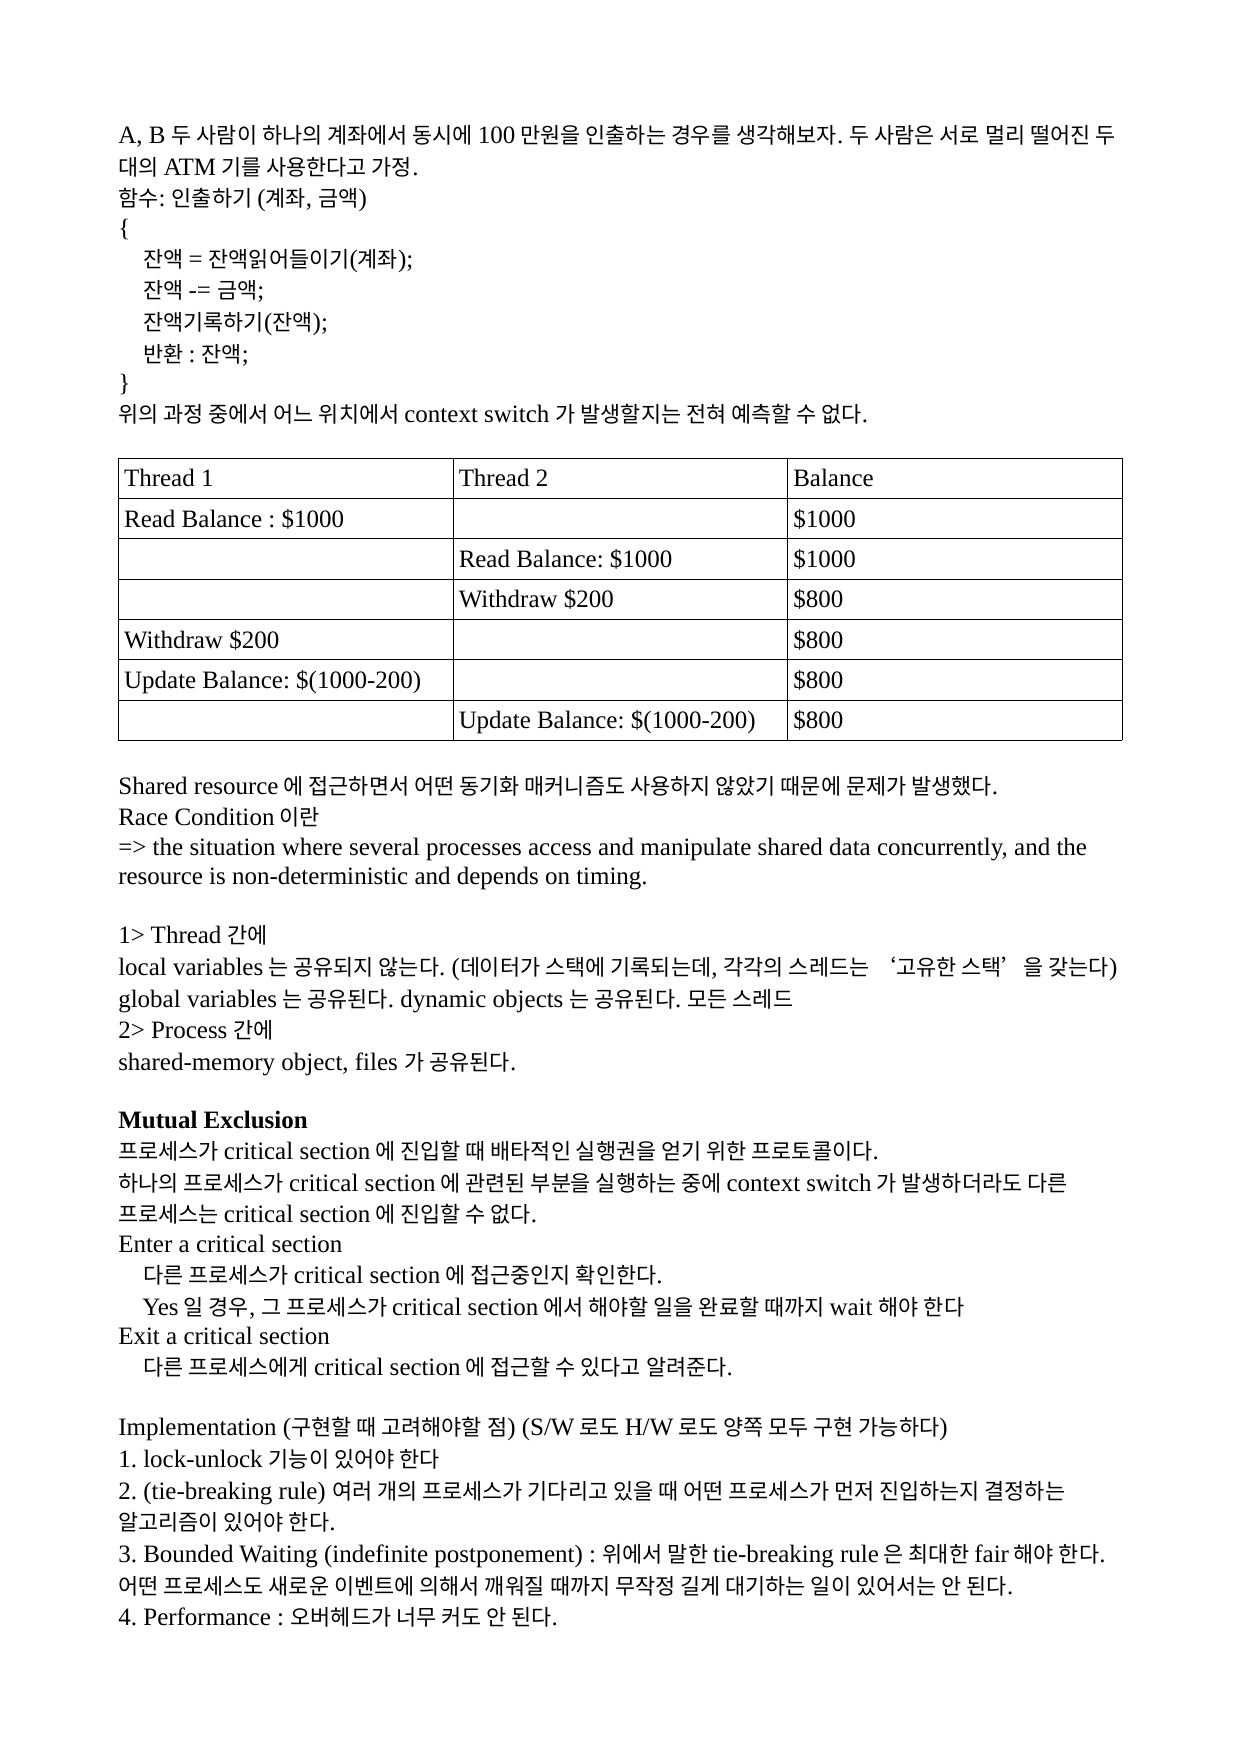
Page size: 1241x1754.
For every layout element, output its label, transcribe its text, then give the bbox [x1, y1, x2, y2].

text Implementation (구현할 때 고려해야할 점) (S/W로도 H/W로도 양쪽 모두 구현 가능하다) [118, 1410, 1122, 1442]
text 잔액 = 잔액읽어들이기(계좌); [118, 242, 1122, 273]
table_cell [119, 580, 453, 619]
table_header Balance [788, 459, 1122, 498]
text 1. lock-unlock 기능이 있어야 한다 [118, 1442, 1122, 1474]
text global variables는 공유된다. dynamic objects 는 공유된다. 모든 스레드 [118, 982, 1122, 1013]
table_cell [454, 660, 787, 699]
text local variables는 공유되지 않는다. (데이터가 스택에 기록되는데, 각각의 스레드는 ‘고유한 스택’을 갖는다) [118, 950, 1122, 982]
text 잔액 -= 금액; [118, 273, 1122, 305]
table_cell Update Balance: $(1000-200) [454, 701, 787, 740]
table_cell $800 [788, 580, 1122, 619]
text 4. Performance : 오버헤드가 너무 커도 안 된다. [118, 1600, 1122, 1632]
text 다른 프로세스가 critical section에 접근중인지 확인한다. [118, 1258, 1122, 1289]
table_cell [454, 620, 787, 659]
text 함수: 인출하기 (계좌, 금액) [118, 181, 1122, 213]
table_cell $800 [788, 620, 1122, 659]
text 1> Thread 간에 [118, 918, 1122, 950]
table_header Thread 1 [119, 459, 453, 498]
table_cell $800 [788, 701, 1122, 740]
text { [118, 213, 1122, 242]
text shared-memory object, files 가 공유된다. [118, 1045, 1122, 1077]
table_cell [119, 701, 453, 740]
table_cell [119, 539, 453, 579]
text Exit a critical section [118, 1321, 1122, 1350]
text Shared resource에 접근하면서 어떤 동기화 매커니즘도 사용하지 않았기 때문에 문제가 발생했다. [118, 769, 1122, 800]
text Race Condition이란 [118, 800, 1122, 832]
text 하나의 프로세스가 critical section에 관련된 부분을 실행하는 중에 context switch가 발생하더라도 다른 프로세스는 critical section에 진입할 수 없다. [118, 1166, 1122, 1229]
text 위의 과정 중에서 어느 위치에서 context switch 가 발생할지는 전혀 예측할 수 없다. [118, 397, 1122, 429]
table_cell $1000 [788, 499, 1122, 538]
text 2> Process 간에 [118, 1013, 1122, 1045]
text Mutual Exclusion [118, 1105, 1122, 1134]
text 잔액기록하기(잔액); [118, 305, 1122, 337]
text 프로세스가 critical section에 진입할 때 배타적인 실행권을 얻기 위한 프로토콜이다. [118, 1134, 1122, 1166]
table_cell Withdraw $200 [119, 620, 453, 659]
text Yes일 경우, 그 프로세스가 critical section에서 해야할 일을 완료할 때까지 wait 해야 한다 [118, 1289, 1122, 1321]
table_cell Read Balance : $1000 [119, 499, 453, 538]
text 반환 : 잔액; [118, 337, 1122, 368]
text 2. (tie-breaking rule) 여러 개의 프로세스가 기다리고 있을 때 어떤 프로세스가 먼저 진입하는지 결정하는 알고리즘이 있어야 한다. [118, 1474, 1122, 1537]
table_cell Update Balance: $(1000-200) [119, 660, 453, 699]
table_cell $800 [788, 660, 1122, 699]
table_cell [454, 499, 787, 538]
table_cell Read Balance: $1000 [454, 539, 787, 579]
text A, B 두 사람이 하나의 계좌에서 동시에 100만원을 인출하는 경우를 생각해보자. 두 사람은 서로 멀리 떨어진 두 대의 ATM기를 사용한다고 가정. [118, 118, 1122, 181]
table_cell $1000 [788, 539, 1122, 579]
table_cell Withdraw $200 [454, 580, 787, 619]
table_header Thread 2 [454, 459, 787, 498]
text } [118, 368, 1122, 397]
text 다른 프로세스에게 critical section에 접근할 수 있다고 알려준다. [118, 1350, 1122, 1382]
text 3. Bounded Waiting (indefinite postponement) : 위에서 말한 tie-breaking rule은 최대한 fair해야 한다. 어떤 프로세스도 새로운 이벤트에 의해서 깨워질 때까지 무작정 길게 대기하는 일이 있어서는 안 된다. [118, 1537, 1122, 1600]
text => the situation where several processes access and manipulate shared data concurrently, and the resource is non-deterministic and depends on timing. [118, 832, 1122, 889]
text Enter a critical section [118, 1229, 1122, 1258]
